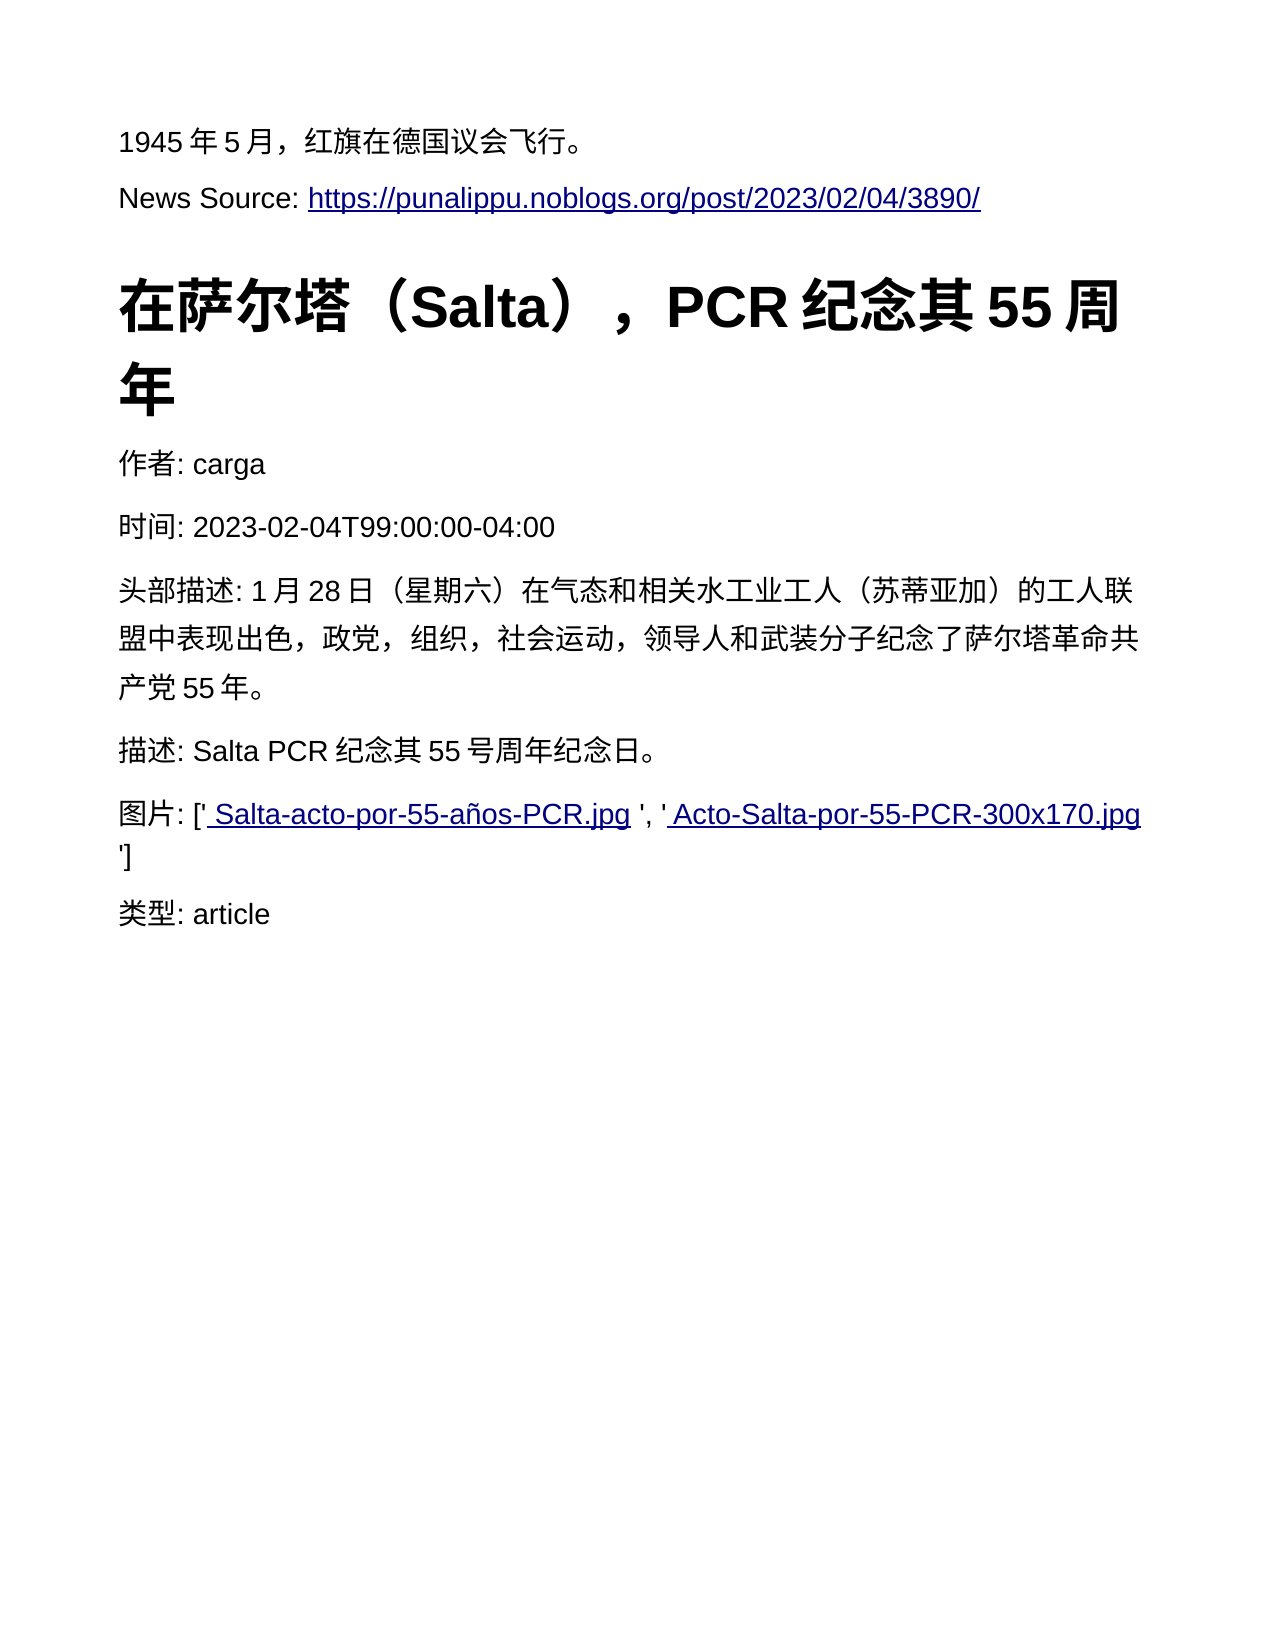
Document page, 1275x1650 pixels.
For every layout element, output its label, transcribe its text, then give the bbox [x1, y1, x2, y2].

text 1945年5月，红旗在德国议会飞行。 [118, 118, 1157, 160]
text 类型: article [118, 891, 1157, 933]
text 头部描述: 1月28日（星期六）在气态和相关水工业工人（苏蒂亚加）的工人联盟中表现出色，政党，组织，社会运动，领导人和武装分子纪念了萨尔塔革命共产党55年。 [118, 567, 1157, 706]
text News Source: https://punalippu.noblogs.org/post/2023/02/04/3890/ [118, 181, 1157, 215]
subtitle 在萨尔塔（Salta），PCR纪念其55周年 [118, 259, 1157, 428]
text 图片: [' Salta-acto-por-55-años-PCR.jpg ', ' Acto-Salta-por-55-PCR-300x170.jpg '] [118, 790, 1157, 871]
text 描述: Salta PCR纪念其55号周年纪念日。 [118, 727, 1157, 769]
text 作者: carga [118, 441, 1157, 483]
text 时间: 2023-02-04T99:00:00-04:00 [118, 504, 1157, 546]
